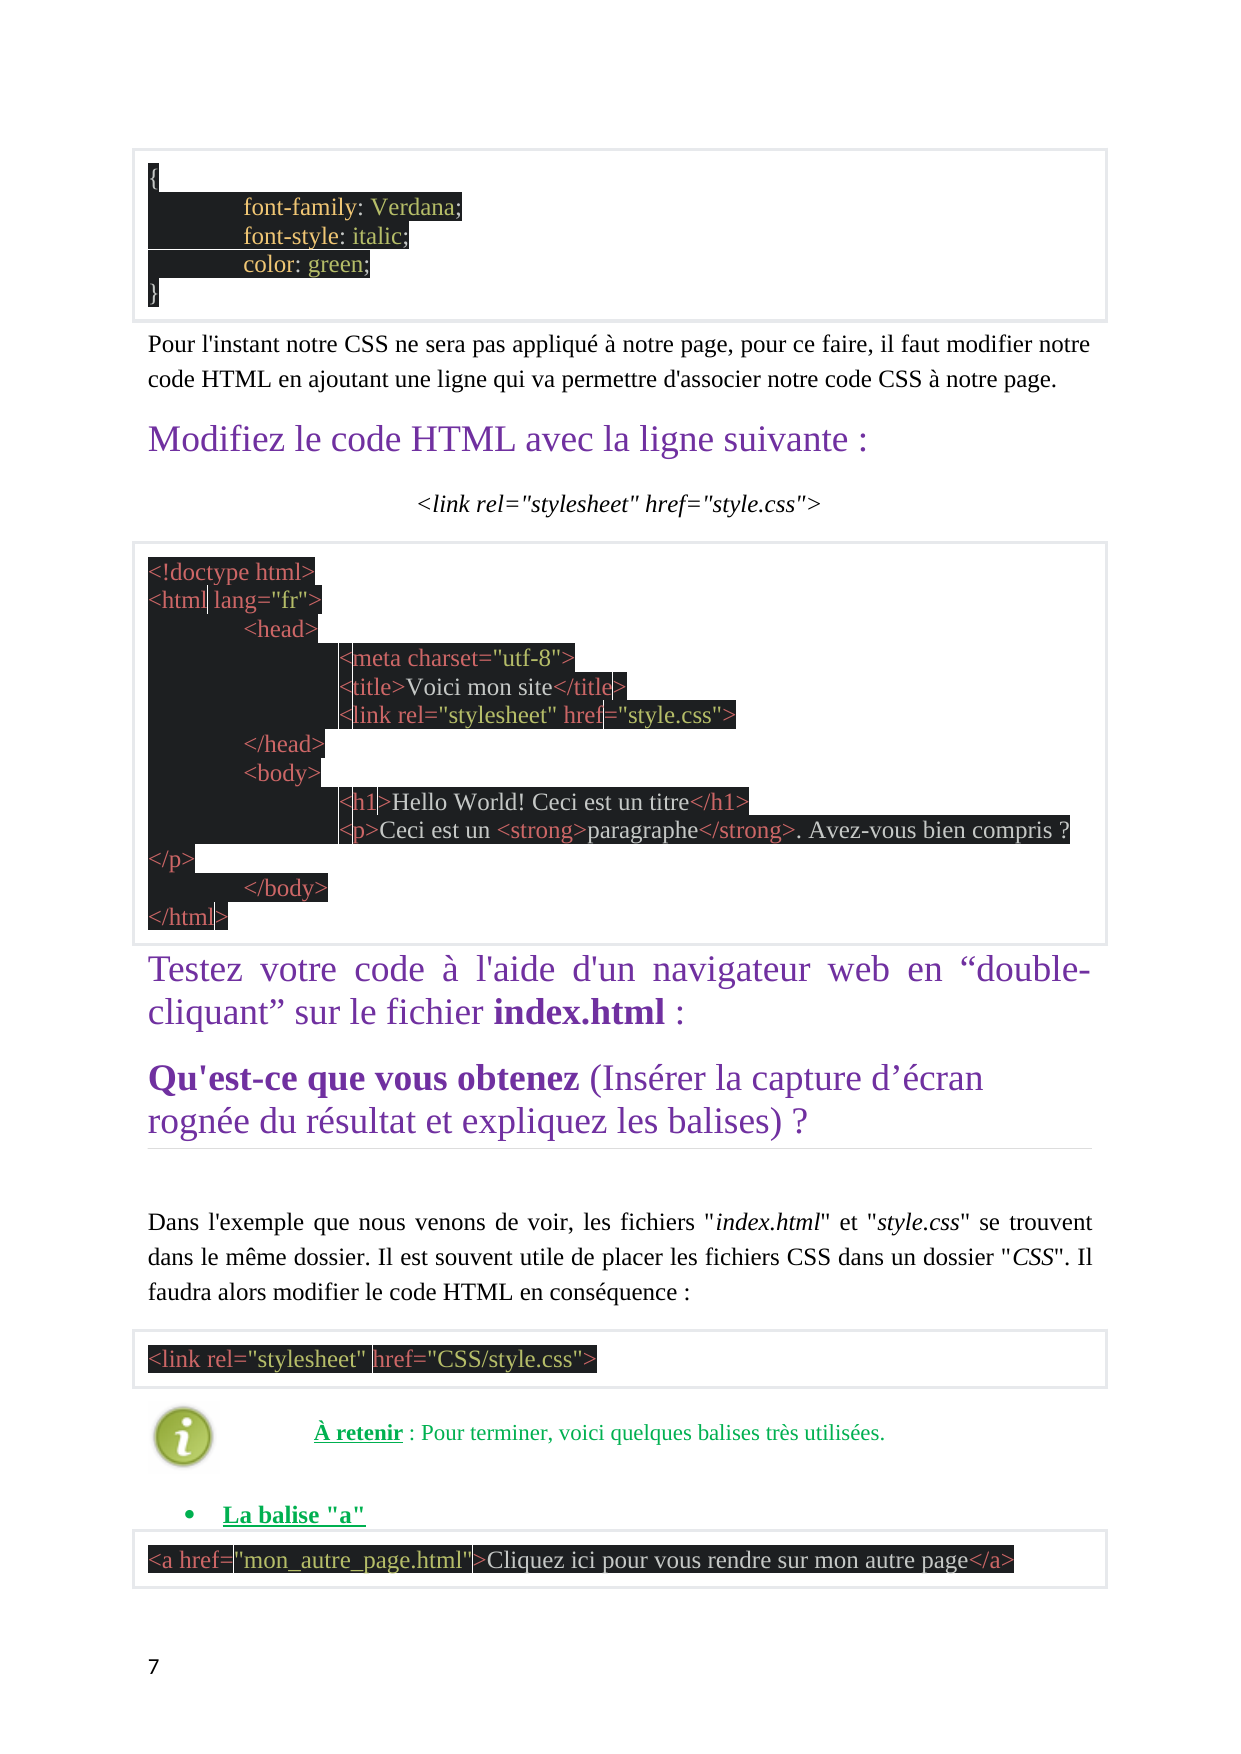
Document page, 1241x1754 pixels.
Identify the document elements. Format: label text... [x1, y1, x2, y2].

text </body> [148, 873, 1093, 886]
text <html lang="fr"> [148, 585, 1093, 614]
text color: green; [148, 249, 1093, 263]
text </html> [135, 886, 1105, 943]
text <meta charset="utf-8"> [148, 643, 1093, 672]
text </head> [148, 729, 1093, 758]
text Testez votre code à l'aide d'un navigateur web en “double-cliquant” sur le fichier index.html : [148, 946, 1093, 1032]
text <!doctype html> [135, 544, 1105, 585]
text <body> [148, 758, 1093, 787]
text <head> [148, 614, 1093, 643]
text <link rel="stylesheet" href="CSS/style.css"> [135, 1332, 1105, 1386]
list À retenir : Pour terminer, voici quelques balises très utilisées. [223, 1419, 1093, 1445]
text Dans l'exemple que nous venons de voir, les fichiers "index.html" et "style.css" se trouvent dans le même dossier. Il est souvent utile de placer les fichiers CSS dans un dossier "CSS". Il faudra alors modifier le code HTML en conséquence : [148, 1200, 1093, 1305]
text font-family: Verdana; [148, 192, 1093, 221]
subtitle La balise "a" [185, 1500, 1093, 1529]
text Qu'est-ce que vous obtenez (Insérer la capture d’écran rognée du résultat et expliquez les balises) ? [148, 1056, 1093, 1177]
text font-style: italic; [148, 221, 1093, 249]
text Modifiez le code HTML avec la ligne suivante : [148, 416, 1093, 459]
text <link rel="stylesheet" href="style.css"> [148, 700, 1093, 729]
text <h1>Hello World! Ceci est un titre</h1> [148, 787, 1093, 815]
text { [135, 151, 1105, 192]
text <p>Ceci est un <strong>paragraphe</strong>. Avez-vous bien compris ?</p> [148, 815, 1093, 873]
text Pour l'instant notre CSS ne sera pas appliqué à notre page, pour ce faire, il faut modifier notre code HTML en ajoutant une ligne qui va permettre d'associer notre code CSS à notre page. [148, 323, 1093, 393]
text <a href="mon_autre_page.html">Cliquez ici pour vous rendre sur mon autre page</a> [135, 1532, 1105, 1586]
text <title>Voici mon site</title> [148, 672, 1093, 700]
text <link rel="stylesheet" href="style.css"> [148, 483, 1093, 518]
text } [135, 263, 1105, 319]
picture [147, 1401, 220, 1474]
